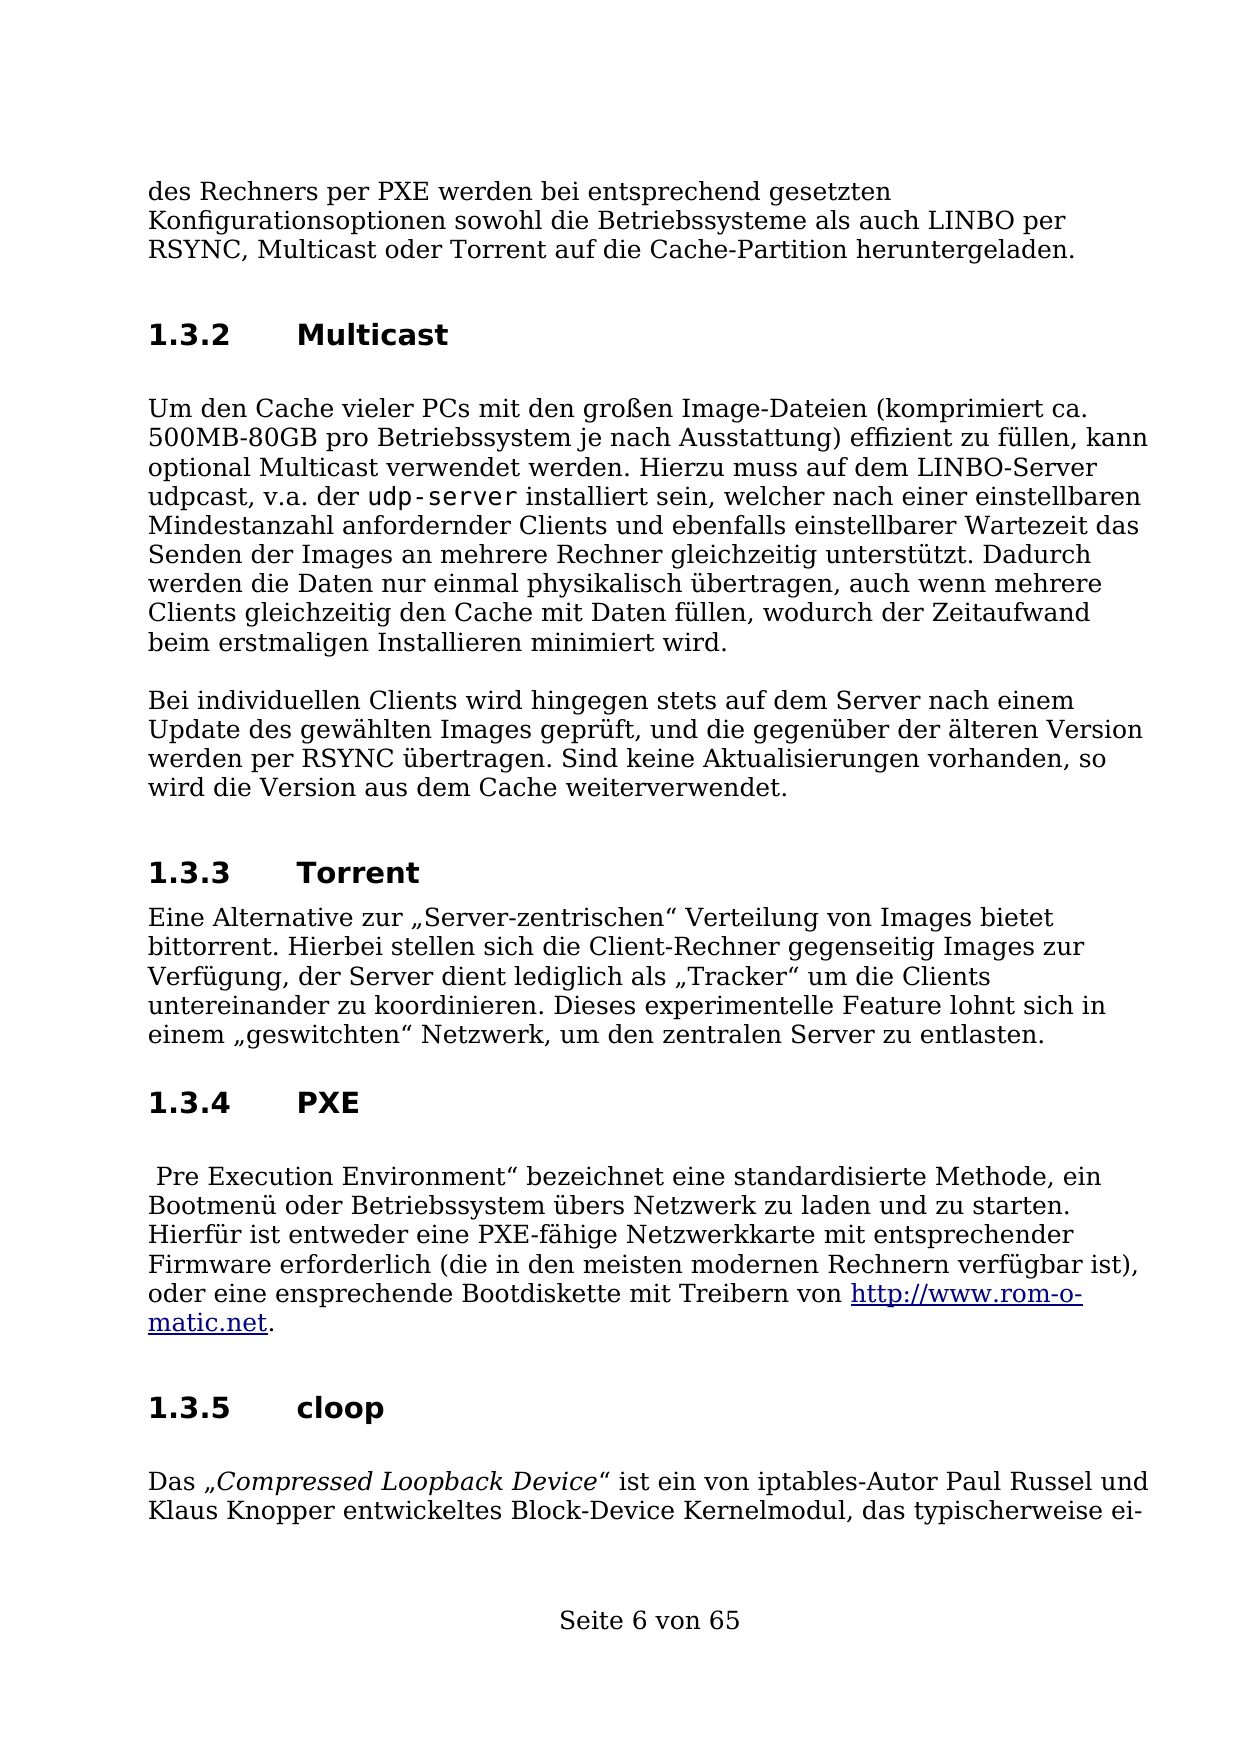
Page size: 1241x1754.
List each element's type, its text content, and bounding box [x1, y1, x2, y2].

subtitle Torrent [148, 857, 1152, 891]
subtitle PXE [148, 1087, 1152, 1121]
text Um den Cache vieler PCs mit den großen Image-Dateien (komprimiert ca. 500MB-80GB pro Betriebssystem je nach Ausstattung) efﬁzient zu füllen, kann optional Multicast verwendet werden. Hierzu muss auf dem LINBO-Server udpcast, v.a. der udp-server installiert sein, welcher nach einer einstellbaren Mindestanzahl anfordernder Clients und ebenfalls einstellbarer Wartezeit das Senden der Images an mehrere Rechner gleichzeitig unterstützt. Dadurch werden die Daten nur einmal physikalisch übertragen, auch wenn mehrere Clients gleichzeitig den Cache mit Daten füllen, wodurch der Zeitaufwand beim erstmaligen Installieren minimiert wird. [148, 394, 1152, 657]
subtitle cloop [148, 1391, 1152, 1425]
text Klaus Knopper entwickeltes Block-Device Kernelmodul, das typischerweise ei- [148, 1496, 1152, 1525]
text Bei individuellen Clients wird hingegen stets auf dem Server nach einem Update des gewählten Images geprüft, und die gegenüber der älteren Version werden per RSYNC übertragen. Sind keine Aktualisierungen vorhanden, so wird die Version aus dem Cache weiterverwendet. [148, 686, 1152, 803]
subtitle Multicast [148, 319, 1152, 353]
text Pre Execution Environment“ bezeichnet eine standardisierte Methode, ein Bootmenü oder Betriebssystem übers Netzwerk zu laden und zu starten. Hierfür ist entweder eine PXE-fähige Netzwerkkarte mit entsprechender Firmware erforderlich (die in den meisten modernen Rechnern verfügbar ist), oder eine ensprechende Bootdiskette mit Treibern von http://www.rom-o-matic.net. [148, 1162, 1152, 1337]
text Das „Compressed Loopback Device“ ist ein von iptables-Autor Paul Russel und [148, 1467, 1152, 1496]
text des Rechners per PXE werden bei entsprechend gesetzten Konfigurationsoptionen sowohl die Betriebssysteme als auch LINBO per RSYNC, Multicast oder Torrent auf die Cache-Partition heruntergeladen. [148, 177, 1152, 264]
text Eine Alternative zur „Server-zentrischen“ Verteilung von Images bietet bittorrent. Hierbei stellen sich die Client-Rechner gegenseitig Images zur Verfügung, der Server dient lediglich als „Tracker“ um die Clients untereinander zu koordinieren. Dieses experimentelle Feature lohnt sich in einem „geswitchten“ Netzwerk, um den zentralen Server zu entlasten. [148, 903, 1152, 1049]
